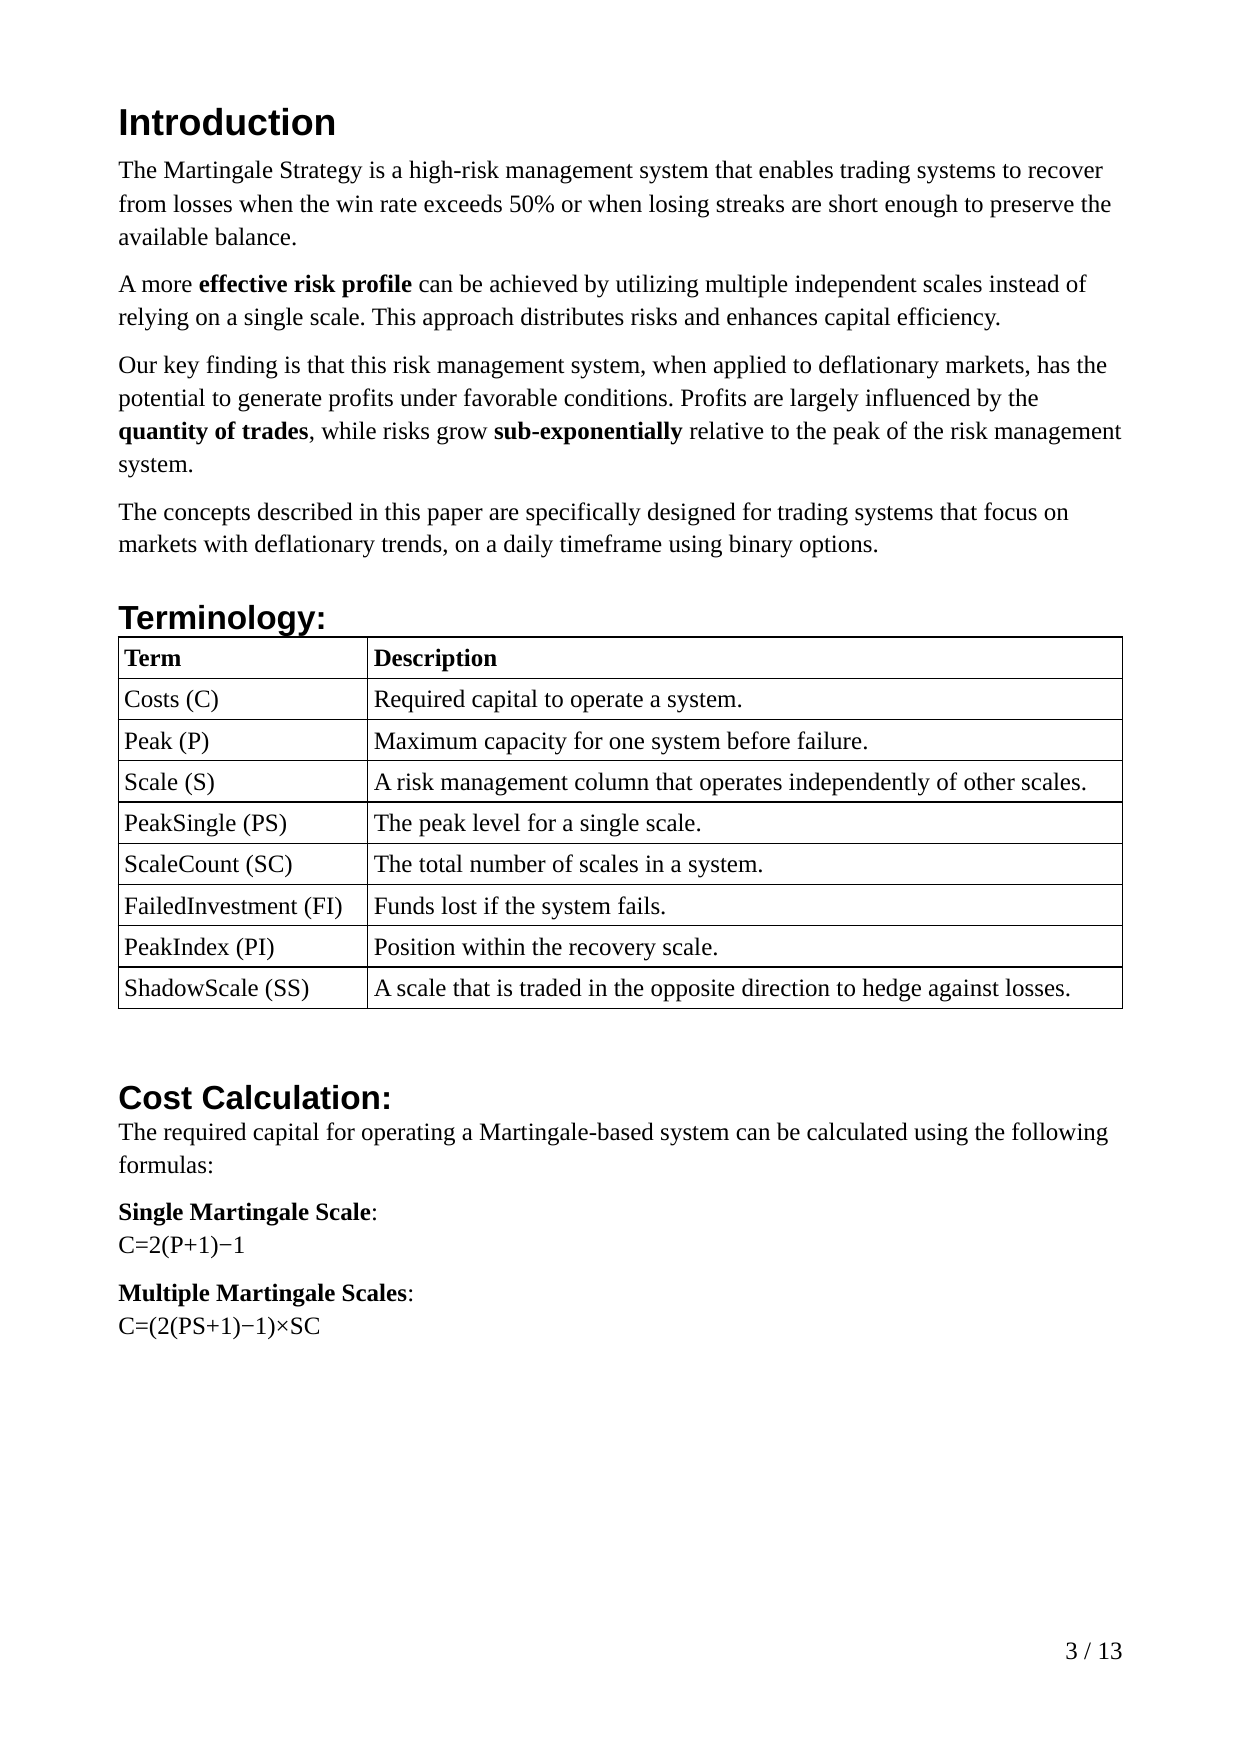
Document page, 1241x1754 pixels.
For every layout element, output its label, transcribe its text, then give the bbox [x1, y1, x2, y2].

table_cell FailedInvestment (FI) [119, 885, 367, 925]
text Multiple Martingale Scales: C=(2(PS+1)−1)×SC [118, 1278, 1122, 1340]
table_cell ShadowScale (SS) [119, 968, 367, 1008]
table_cell Peak (P) [119, 720, 367, 760]
text Our key finding is that this risk management system, when applied to deflationary markets, has the potential to generate profits under favorable conditions. Profits are largely influenced by the quantity of trades, while risks grow sub-exponentially relative to the peak of the risk management system. [118, 350, 1122, 478]
table_cell The total number of scales in a system. [368, 844, 1122, 884]
table_cell ScaleCount (SC) [119, 844, 367, 884]
text The Martingale Strategy is a high-risk management system that enables trading systems to recover from losses when the win rate exceeds 50% or when losing streaks are short enough to preserve the available balance. [118, 156, 1122, 250]
text Single Martingale Scale: C=2(P+1)−1 [118, 1197, 1122, 1259]
table_cell PeakIndex (PI) [119, 926, 367, 966]
table_cell The peak level for a single scale. [368, 803, 1122, 843]
subtitle Introduction [118, 100, 1122, 143]
text The required capital for operating a Martingale-based system can be calculated using the following formulas: [118, 1117, 1122, 1178]
table_cell Required capital to operate a system. [368, 679, 1122, 719]
subtitle Terminology: [118, 598, 1122, 636]
table_header Term [119, 638, 367, 678]
table_cell Position within the recovery scale. [368, 926, 1122, 966]
table_cell PeakSingle (PS) [119, 803, 367, 843]
table_cell A risk management column that operates independently of other scales. [368, 761, 1122, 801]
table_cell Funds lost if the system fails. [368, 885, 1122, 925]
table_header Description [368, 638, 1122, 678]
table_cell A scale that is traded in the opposite direction to hedge against losses. [368, 968, 1122, 1008]
text The concepts described in this paper are specifically designed for trading systems that focus on markets with deflationary trends, on a daily timeframe using binary options. [118, 497, 1122, 558]
table_cell Costs (C) [119, 679, 367, 719]
table_cell Scale (S) [119, 761, 367, 801]
subtitle Cost Calculation: [118, 1078, 1122, 1117]
table_cell Maximum capacity for one system before failure. [368, 720, 1122, 760]
text A more effective risk profile can be achieved by utilizing multiple independent scales instead of relying on a single scale. This approach distributes risks and enhances capital efficiency. [118, 269, 1122, 331]
